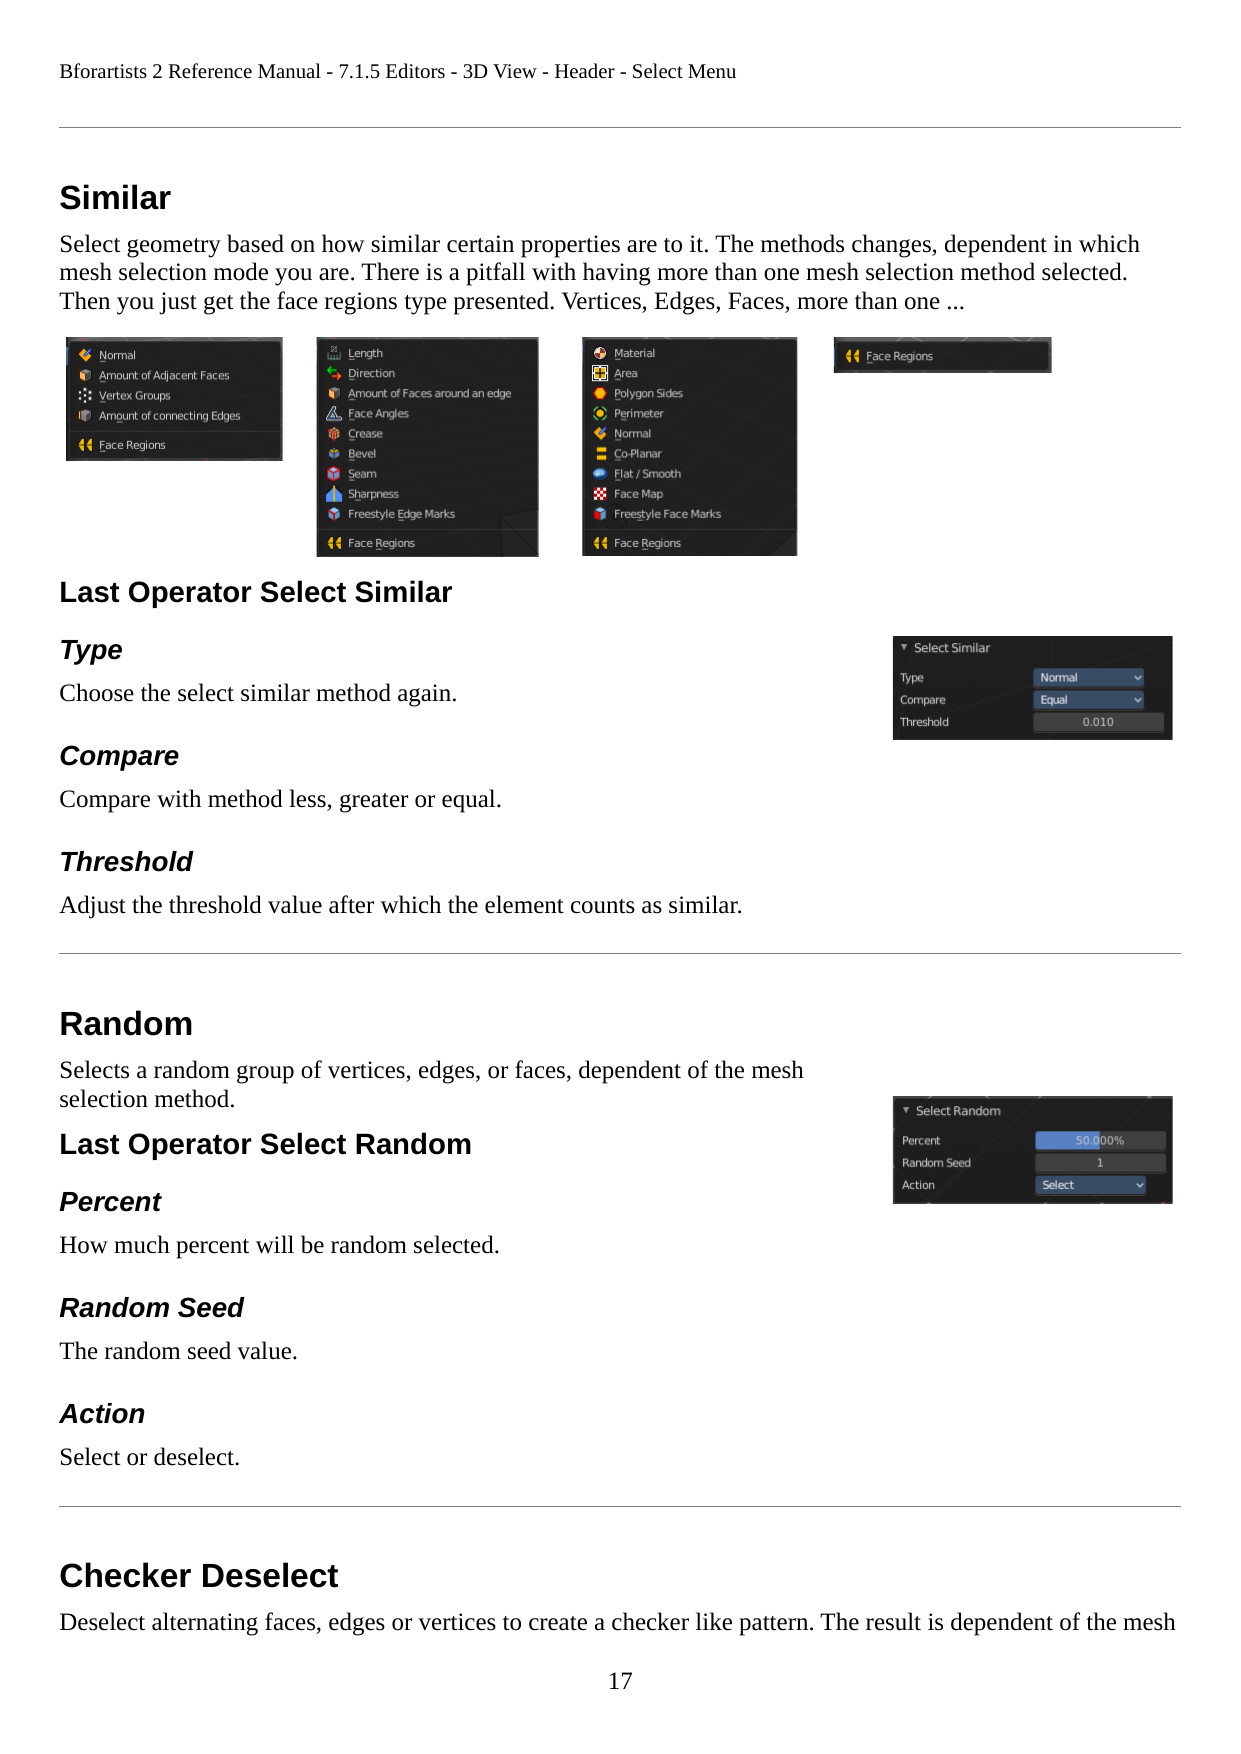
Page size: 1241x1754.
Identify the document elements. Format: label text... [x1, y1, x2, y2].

subtitle Last Operator Select Similar [59, 416, 1181, 608]
text Selects a random group of vertices, edges, or faces, dependent of the mesh selection method. [59, 1055, 1181, 1112]
text Select or deselect. [59, 1442, 1181, 1471]
subtitle Action [59, 1398, 1181, 1429]
subtitle Percent [59, 1186, 1181, 1218]
text Deselect alternating faces, edges or vertices to create a checker like pattern. The result is dependent of the mesh [59, 1607, 1181, 1636]
picture [892, 1096, 1173, 1204]
text How much percent will be random selected. [59, 1230, 1181, 1259]
picture [892, 636, 1173, 740]
text Select geometry based on how similar certain properties are to it. The methods changes, dependent in which mesh selection mode you are. There is a pitfall with having more than one mesh selection method selected. Then you just get the face regions type presented. Vertices, Edges, Faces, more than one ... [59, 229, 1181, 315]
picture [582, 337, 798, 556]
text Compare with method less, greater or equal. [59, 784, 1181, 812]
subtitle Type [59, 633, 1181, 665]
subtitle Threshold [59, 845, 1181, 877]
picture [316, 337, 539, 557]
subtitle Checker Deselect [59, 1556, 1181, 1595]
subtitle Similar [59, 178, 1181, 216]
subtitle Last Operator Select Random [59, 1127, 892, 1161]
text The random seed value. [59, 1336, 1181, 1365]
picture [66, 337, 283, 461]
picture [833, 337, 1052, 373]
subtitle Random [59, 1004, 1181, 1042]
text Choose the select similar method again. [59, 678, 892, 707]
text Adjust the threshold value after which the element counts as similar. [59, 890, 1181, 918]
subtitle Random Seed [59, 1292, 1181, 1323]
subtitle Compare [59, 739, 1181, 771]
